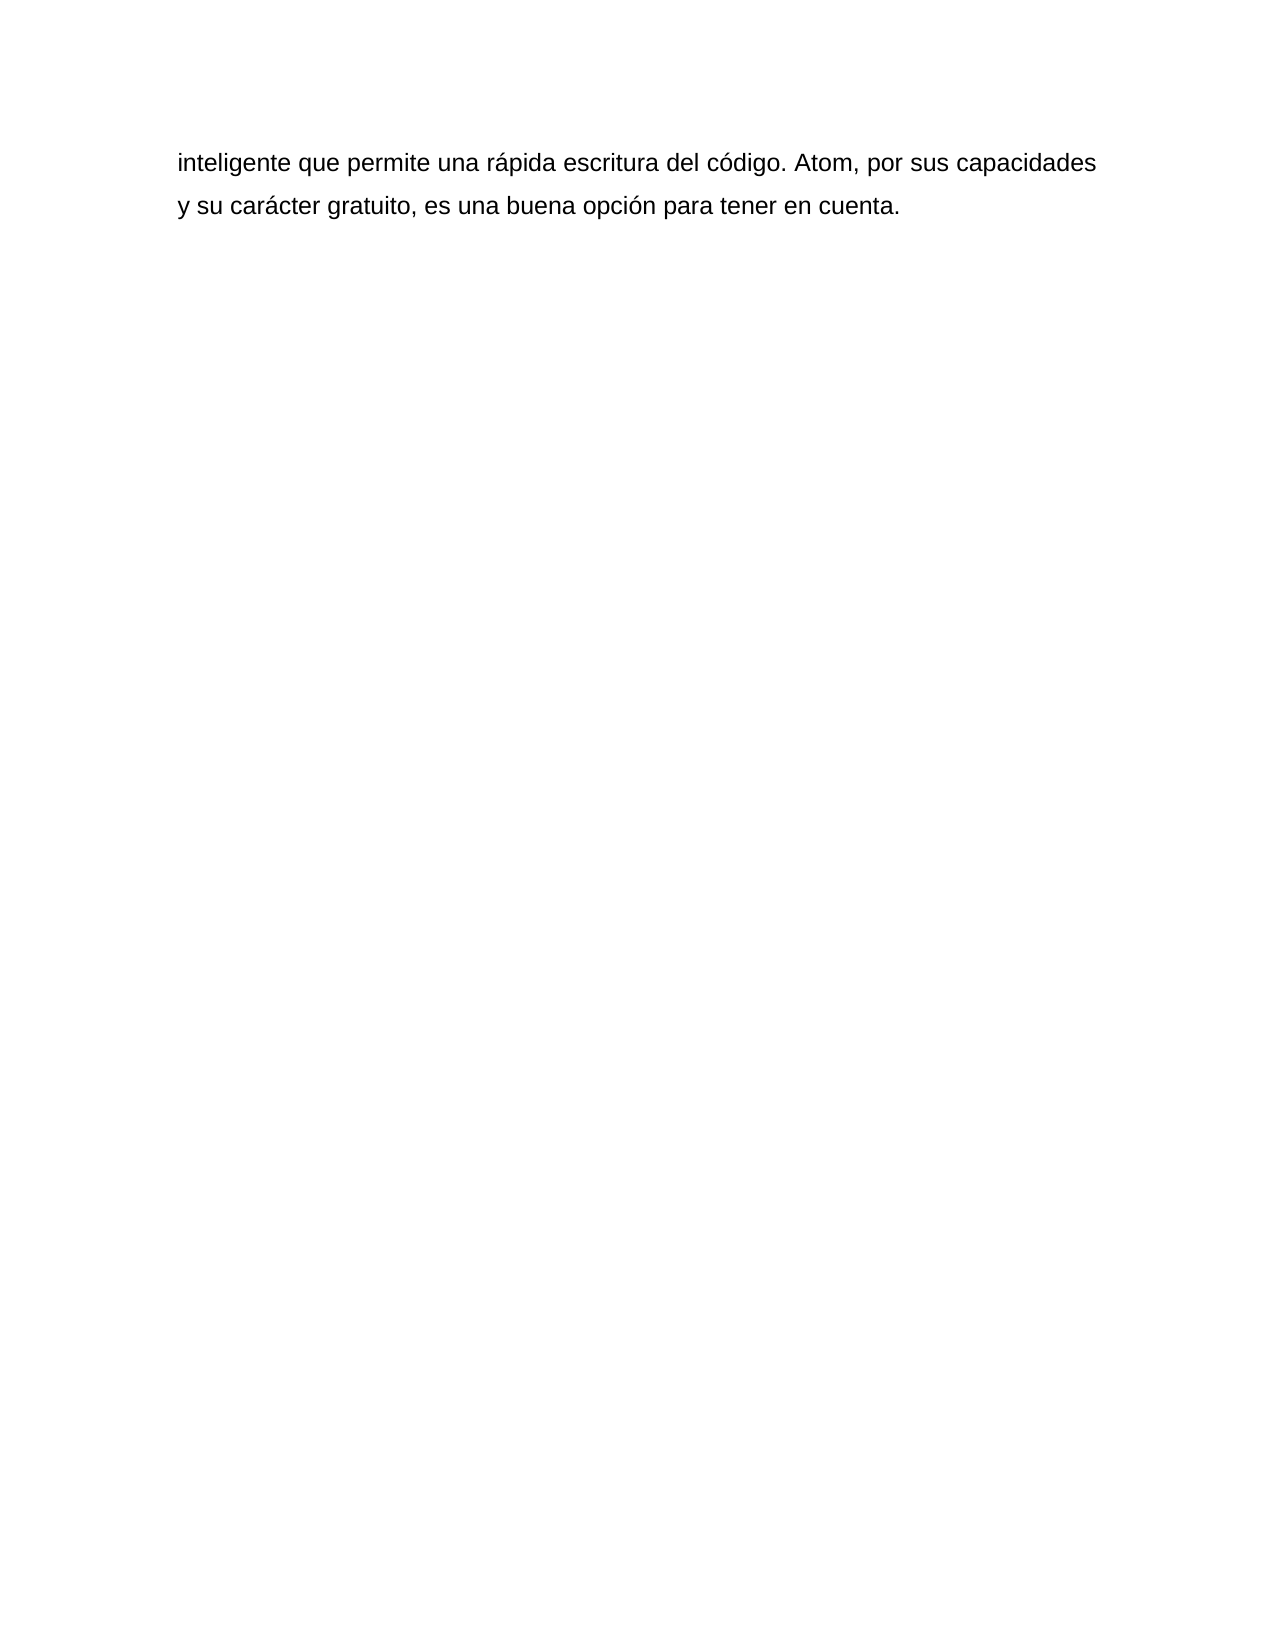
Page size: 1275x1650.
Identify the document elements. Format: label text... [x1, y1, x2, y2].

text inteligente que permite una rápida escritura del código. Atom, por sus capacidades y su carácter gratuito, es una buena opción para tener en cuenta. [177, 148, 1098, 219]
